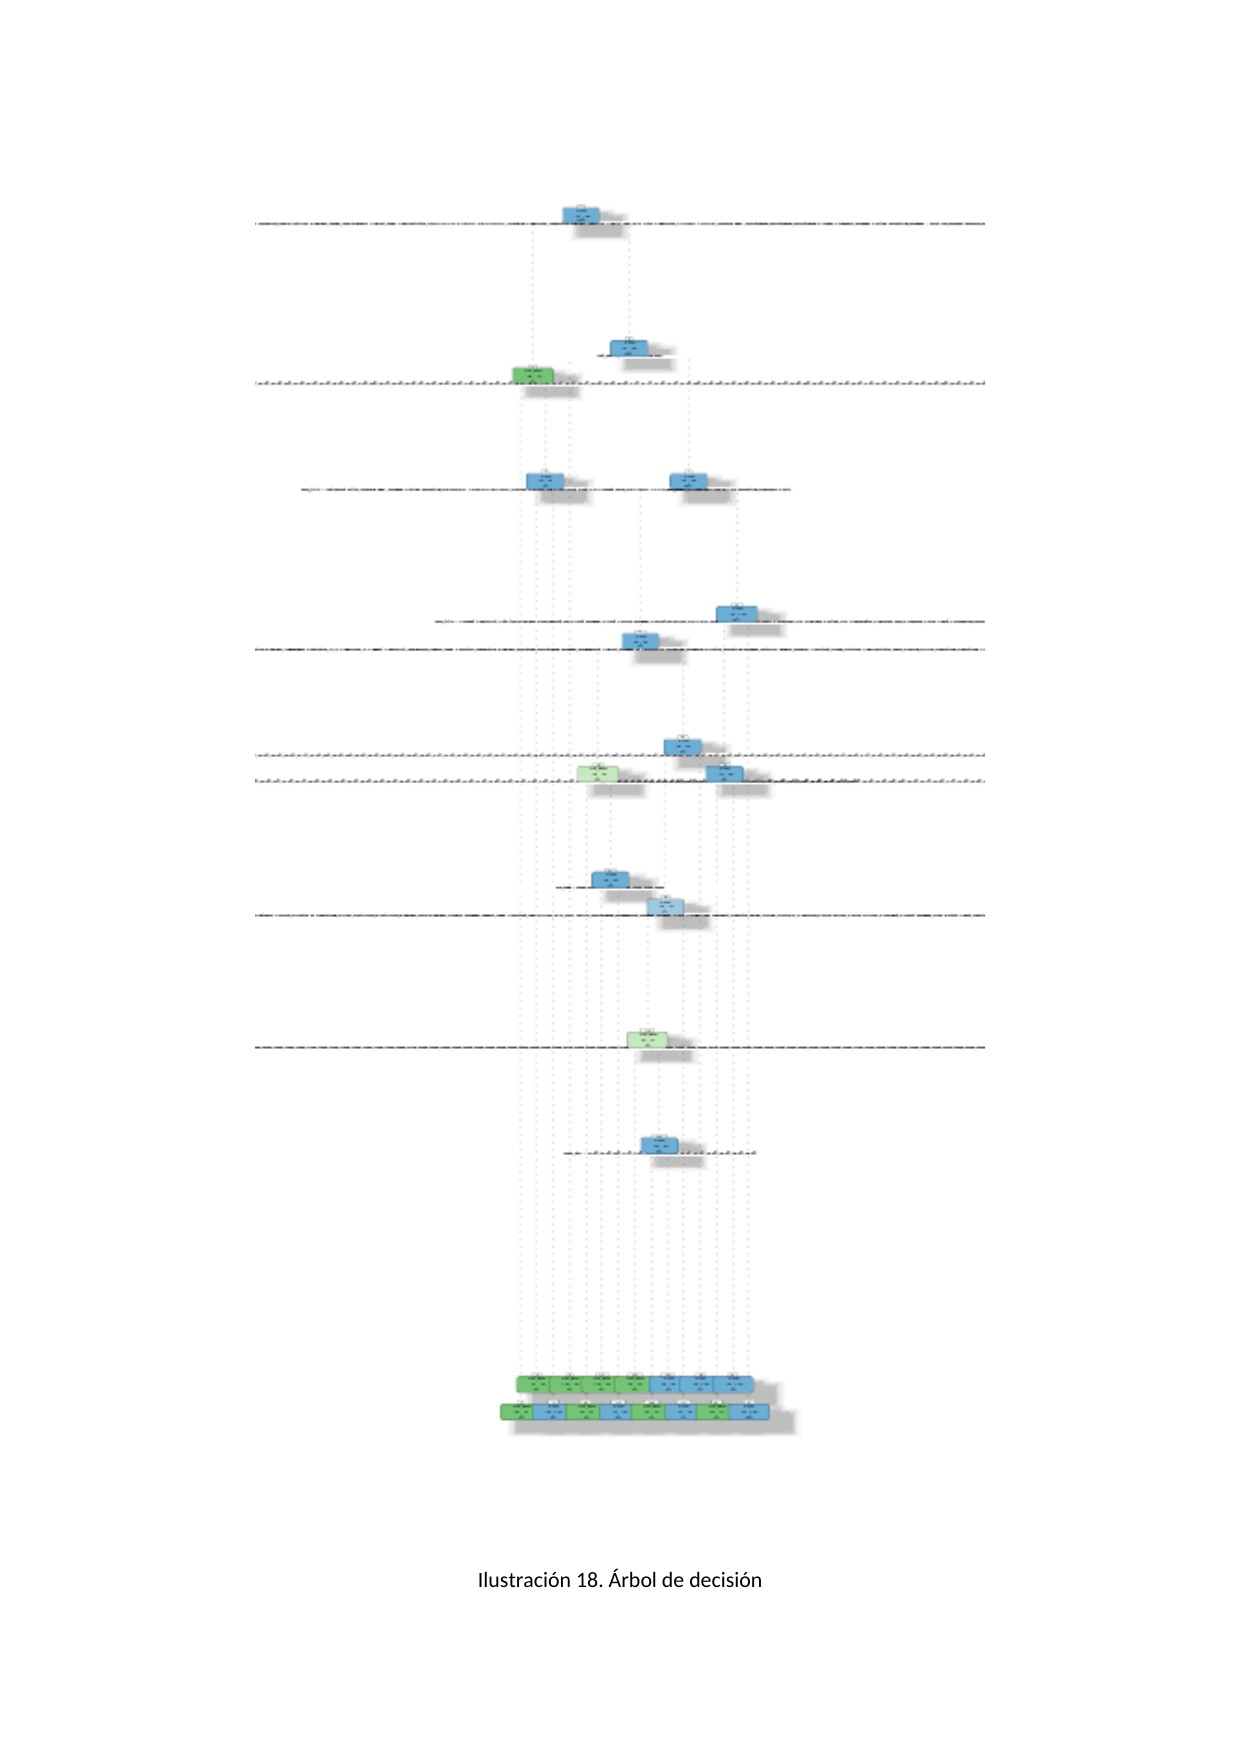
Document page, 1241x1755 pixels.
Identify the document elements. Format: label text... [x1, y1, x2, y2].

text Ilustración 18. Árbol de decisión [175, 1566, 1065, 1592]
picture [255, 162, 986, 1445]
